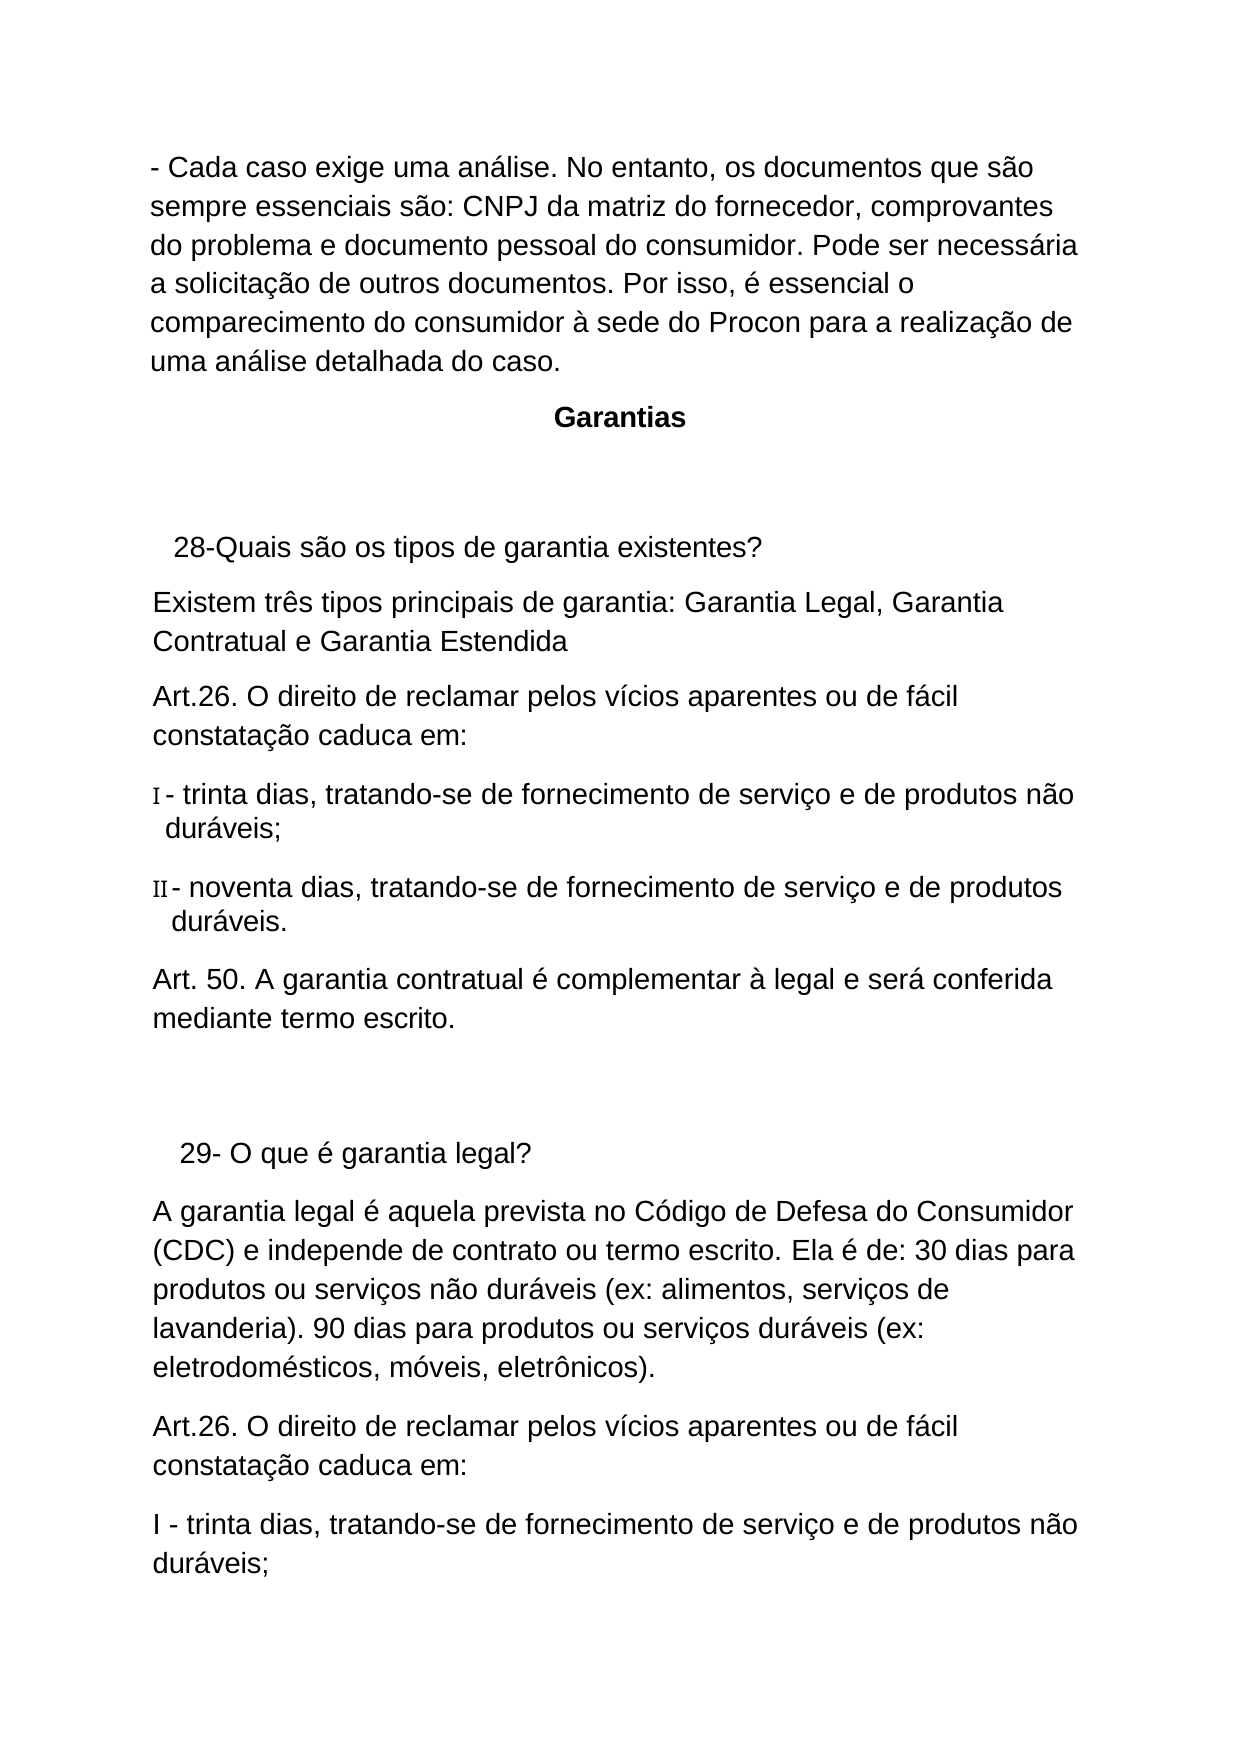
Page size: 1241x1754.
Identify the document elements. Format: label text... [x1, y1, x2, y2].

text - Cada caso exige uma análise. No entanto, os documentos que são sempre essenciais são: CNPJ da matriz do fornecedor, comprovantes do problema e documento pessoal do consumidor. Pode ser necessária a solicitação de outros documentos. Por isso, é essencial o comparecimento do consumidor à sede do Procon para a realização de uma análise detalhada do caso. [150, 150, 1090, 378]
text Art. 50. A garantia contratual é complementar à legal e será conferida mediante termo escrito. [152, 962, 1079, 1035]
subtitle Garantias [150, 400, 1090, 433]
text Art.26. O direito de reclamar pelos vícios aparentes ou de fácil constatação caduca em: [152, 1409, 1090, 1481]
list 29- O que é garantia legal? [152, 1136, 1090, 1169]
list - noventa dias, tratando-se de fornecimento de serviço e de produtos duráveis. [152, 870, 1090, 937]
list - trinta dias, tratando-se de fornecimento de serviço e de produtos não duráveis; [152, 777, 1090, 845]
text Art.26. O direito de reclamar pelos vícios aparentes ou de fácil constatação caduca em: [152, 679, 1090, 751]
text A garantia legal é aquela prevista no Código de Defesa do Consumidor (CDC) e independe de contrato ou termo escrito. Ela é de: 30 dias para produtos ou serviços não duráveis (ex: alimentos, serviços de lavanderia). 90 dias para produtos ou serviços duráveis (ex: eletrodomésticos, móveis, eletrônicos). [152, 1194, 1090, 1384]
list 28-Quais são os tipos de garantia existentes? [152, 530, 1090, 564]
text Existem três tipos principais de garantia: Garantia Legal, Garantia Contratual e Garantia Estendida [152, 585, 1090, 658]
text I - trinta dias, tratando-se de fornecimento de serviço e de produtos não duráveis; [152, 1507, 1090, 1579]
